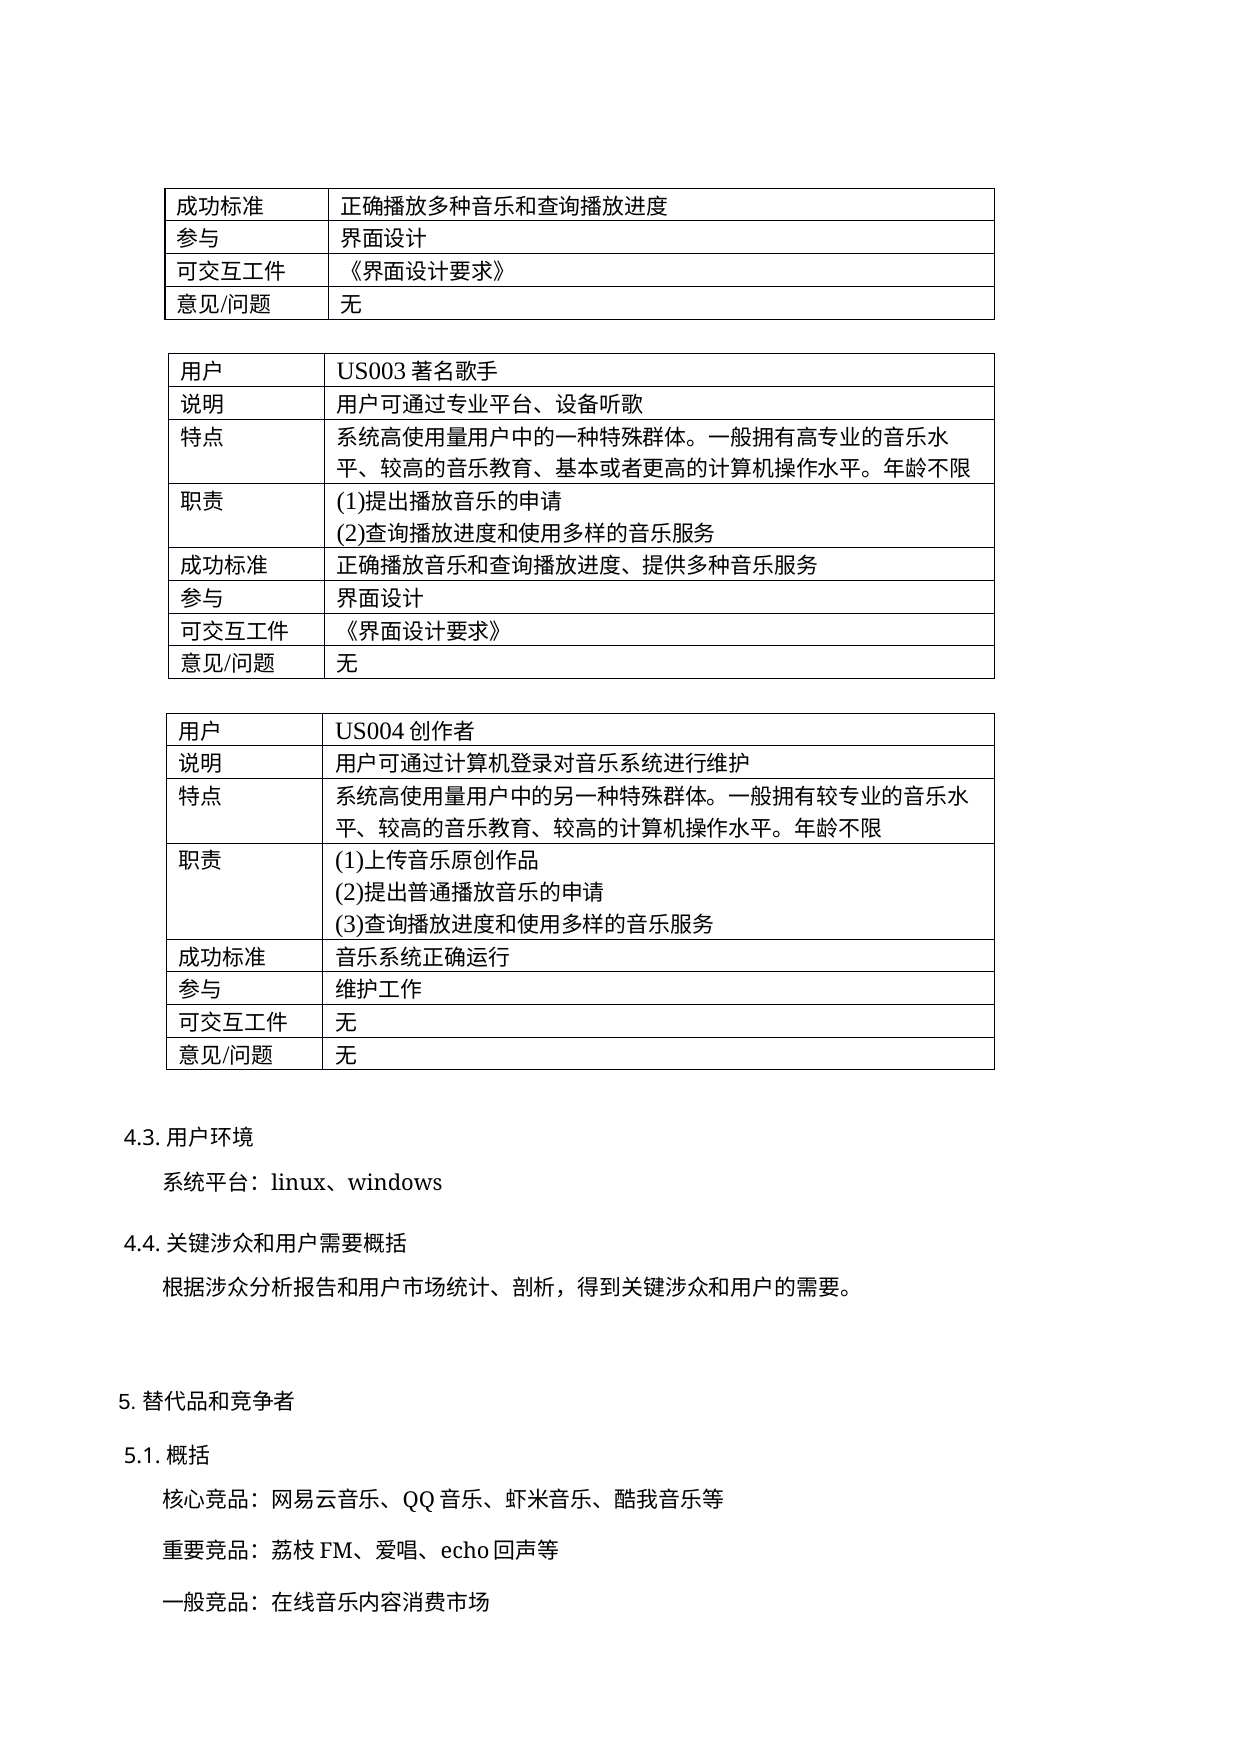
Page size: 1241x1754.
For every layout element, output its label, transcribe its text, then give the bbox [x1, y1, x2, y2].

subtitle 用户环境 [118, 1120, 1122, 1152]
table_cell 说明 [169, 387, 324, 418]
table_header 用户 [167, 714, 322, 745]
table_cell 可交互工件 [169, 614, 324, 645]
table_cell 无 [329, 287, 994, 318]
table_cell 意见/问题 [167, 1038, 322, 1069]
table_cell 《界面设计要求》 [329, 254, 994, 286]
table_cell 成功标准 [167, 940, 322, 971]
text 根据涉众分析报告和用户市场统计、剖析，得到关键涉众和用户的需要。 [118, 1270, 1122, 1302]
table_cell 意见/问题 [169, 646, 324, 678]
table_cell 《界面设计要求》 [325, 614, 994, 645]
table_cell 可交互工件 [167, 1005, 322, 1037]
subtitle 替代品和竞争者 [118, 1384, 1122, 1415]
text 核心竞品：网易云音乐、QQ音乐、虾米音乐、酷我音乐等 [118, 1482, 1122, 1514]
table_cell 正确播放音乐和查询播放进度、提供多种音乐服务 [325, 548, 994, 580]
table_cell 无 [323, 1005, 994, 1037]
table_header 用户 [169, 354, 324, 386]
table_cell 系统高使用量用户中的一种特殊群体。一般拥有高专业的音乐水平、较高的音乐教育、基本或者更高的计算机操作水平。年龄不限 [325, 420, 994, 483]
table_cell 参与 [167, 972, 322, 1004]
table_cell 意见/问题 [166, 287, 328, 318]
table_cell 可交互工件 [166, 254, 328, 286]
table_cell 参与 [169, 581, 324, 613]
table_cell 说明 [167, 746, 322, 778]
table_cell (1)上传音乐原创作品 (2)提出普通播放音乐的申请 (3)查询播放进度和使用多样的音乐服务 [323, 844, 994, 938]
text 一般竞品：在线音乐内容消费市场 [118, 1584, 1122, 1616]
table_cell 特点 [169, 420, 324, 483]
text 重要竞品：荔枝FM、爱唱、echo回声等 [118, 1533, 1122, 1565]
table_cell 用户可通过计算机登录对音乐系统进行维护 [323, 746, 994, 778]
table_cell 职责 [169, 484, 324, 547]
table_cell 成功标准 [169, 548, 324, 580]
table_cell 特点 [167, 779, 322, 842]
table_cell 无 [325, 646, 994, 678]
table_cell 界面设计 [329, 221, 994, 253]
table_cell 音乐系统正确运行 [323, 940, 994, 971]
table_cell 维护工作 [323, 972, 994, 1004]
table_cell (1)提出播放音乐的申请 (2)查询播放进度和使用多样的音乐服务 [325, 484, 994, 547]
table_cell 界面设计 [325, 581, 994, 613]
subtitle 关键涉众和用户需要概括 [118, 1226, 1122, 1257]
table_header US004创作者 [323, 714, 994, 745]
subtitle 概括 [118, 1438, 1122, 1470]
table_header US003著名歌手 [325, 354, 994, 386]
table_cell 用户可通过专业平台、设备听歌 [325, 387, 994, 418]
text 系统平台：linux、windows [118, 1165, 1122, 1196]
table_cell 职责 [167, 844, 322, 938]
table_cell 系统高使用量用户中的另一种特殊群体。一般拥有较专业的音乐水平、较高的音乐教育、较高的计算机操作水平。年龄不限 [323, 779, 994, 842]
table_cell 成功标准 [166, 189, 328, 220]
table_cell 参与 [166, 221, 328, 253]
table_cell 无 [323, 1038, 994, 1069]
table_cell 正确播放多种音乐和查询播放进度 [329, 189, 994, 220]
